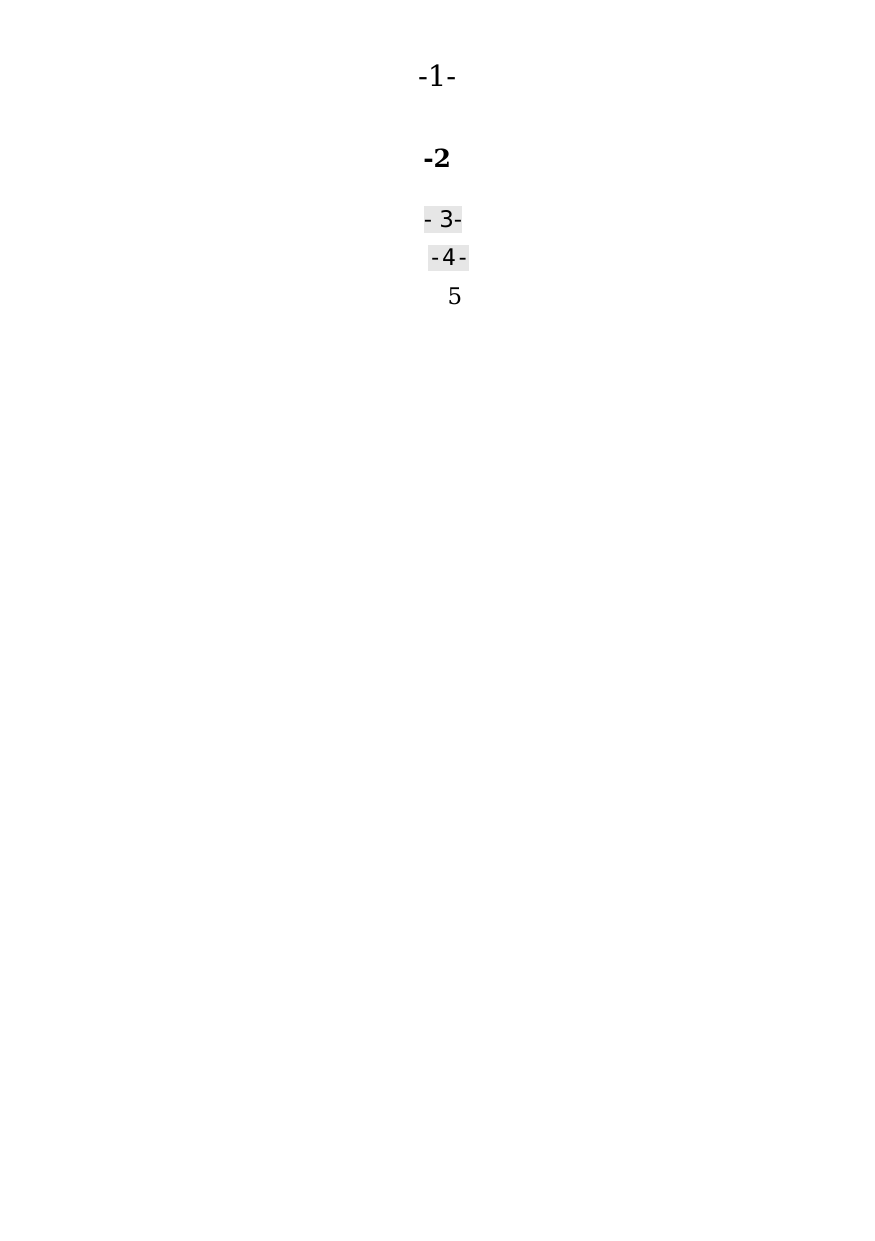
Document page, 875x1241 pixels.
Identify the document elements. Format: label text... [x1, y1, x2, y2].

subtitle -2 [36, 141, 838, 176]
subtitle 5 [71, 283, 838, 310]
subtitle -1- [36, 60, 838, 94]
subtitle -4- [60, 244, 838, 271]
subtitle - 3- [48, 206, 424, 233]
subtitle - 3- [462, 206, 838, 233]
